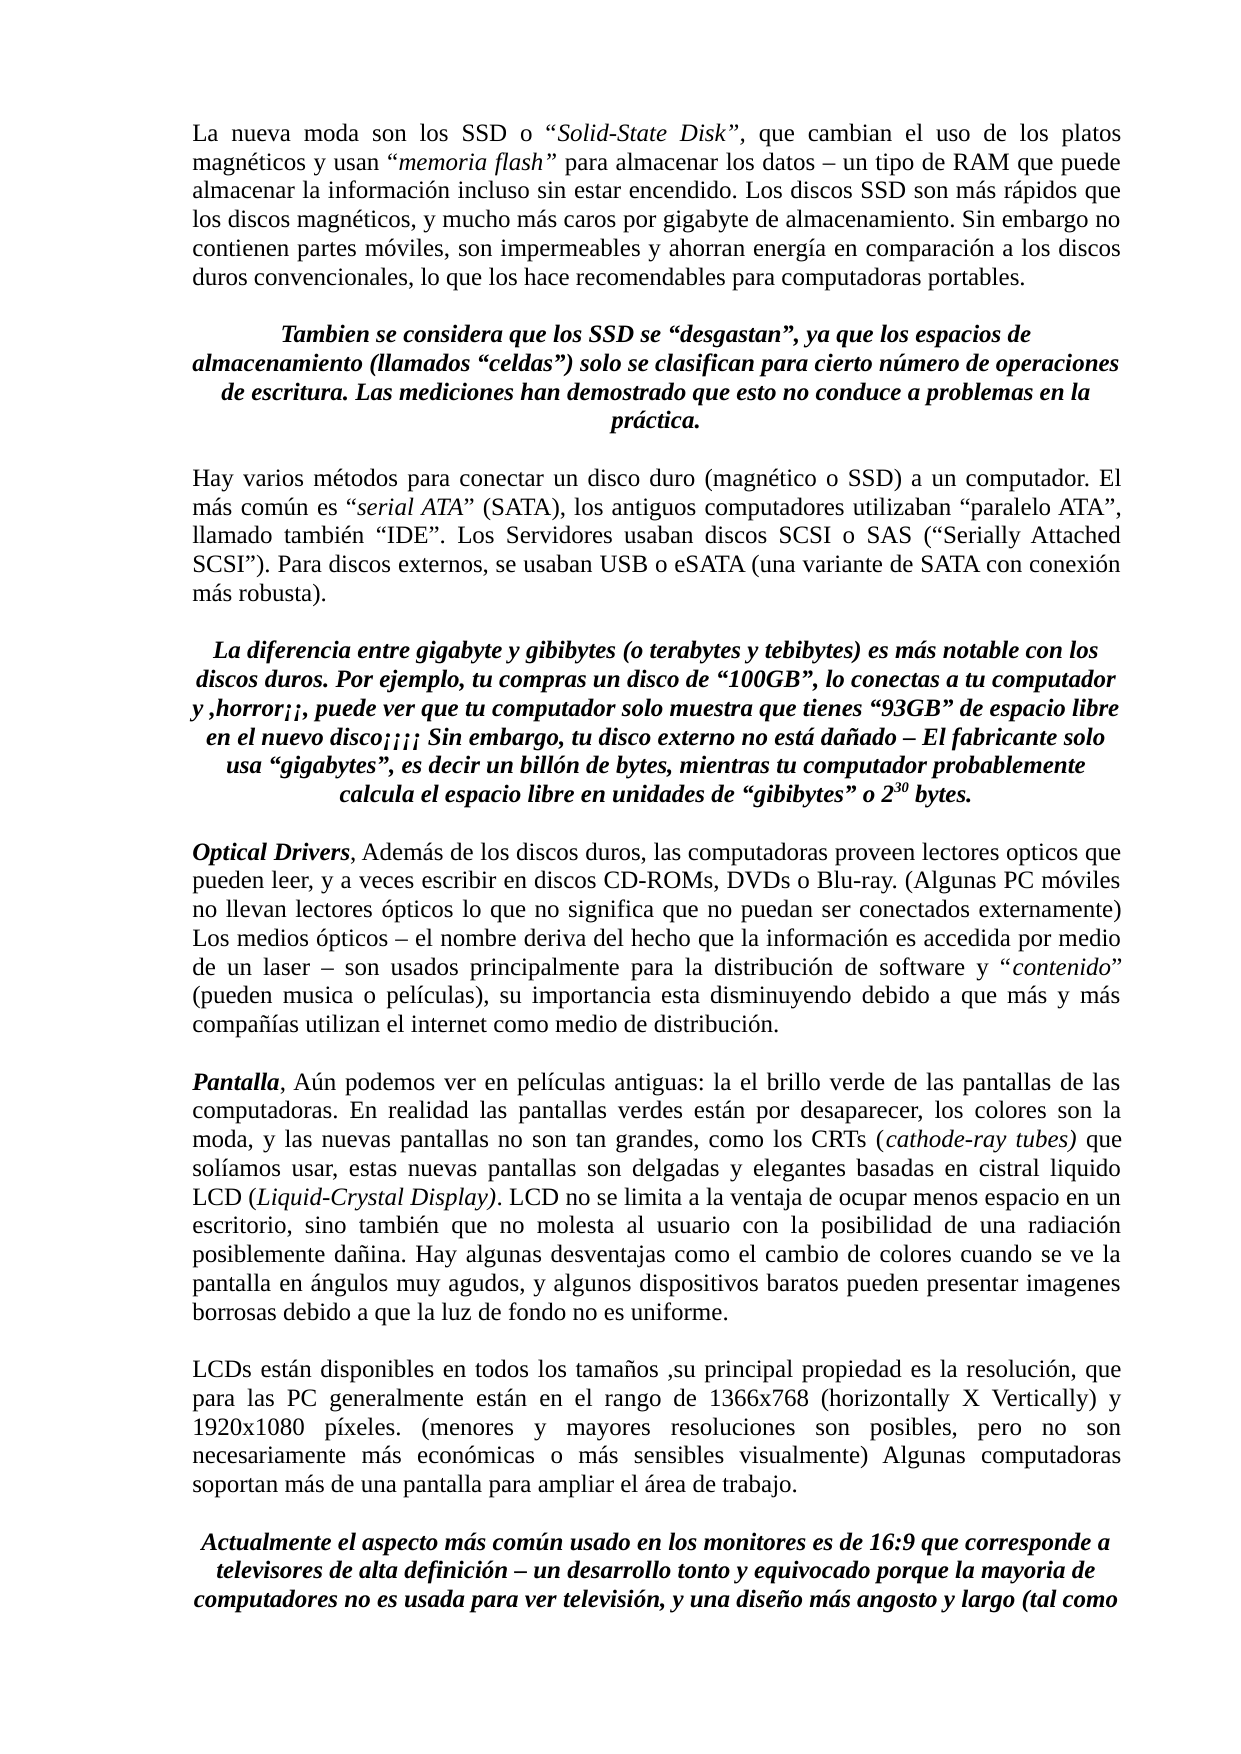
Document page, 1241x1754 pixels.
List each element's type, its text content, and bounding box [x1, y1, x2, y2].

text LCDs están disponibles en todos los tamaños ,su principal propiedad es la resolución, que para las PC generalmente están en el rango de 1366x768 (horizontally X Vertically) y 1920x1080 píxeles. (menores y mayores resoluciones son posibles, pero no son necesariamente más económicas o más sensibles visualmente) Algunas computadoras soportan más de una pantalla para ampliar el área de trabajo. [192, 1354, 1122, 1498]
text La diferencia entre gigabyte y gibibytes (o terabytes y tebibytes) es más notable con los discos duros. Por ejemplo, tu compras un disco de “100GB”, lo conectas a tu computador y ,horror¡¡, puede ver que tu computador solo muestra que tienes “93GB” de espacio libre en el nuevo disco¡¡¡¡ Sin embargo, tu disco externo no está dañado – El fabricante solo usa “gigabytes”, es decir un billón de bytes, mientras tu computador probablemente calcula el espacio libre en unidades de “gibibytes” o 230 bytes. [192, 636, 1122, 808]
text Optical Drivers, Además de los discos duros, las computadoras proveen lectores opticos que pueden leer, y a veces escribir en discos CD-ROMs, DVDs o Blu-ray. (Algunas PC móviles no llevan lectores ópticos lo que no significa que no puedan ser conectados externamente) Los medios ópticos – el nombre deriva del hecho que la información es accedida por medio de un laser – son usados principalmente para la distribución de software y “contenido” (pueden musica o películas), su importancia esta disminuyendo debido a que más y más compañías utilizan el internet como medio de distribución. [192, 837, 1122, 1038]
text Pantalla, Aún podemos ver en películas antiguas: la el brillo verde de las pantallas de las computadoras. En realidad las pantallas verdes están por desaparecer, los colores son la moda, y las nuevas pantallas no son tan grandes, como los CRTs (cathode-ray tubes) que solíamos usar, estas nuevas pantallas son delgadas y elegantes basadas en cistral liquido LCD (Liquid-Crystal Display). LCD no se limita a la ventaja de ocupar menos espacio en un escritorio, sino también que no molesta al usuario con la posibilidad de una radiación posiblemente dañina. Hay algunas desventajas como el cambio de colores cuando se ve la pantalla en ángulos muy agudos, y algunos dispositivos baratos pueden presentar imagenes borrosas debido a que la luz de fondo no es uniforme. [192, 1067, 1122, 1326]
text Hay varios métodos para conectar un disco duro (magnético o SSD) a un computador. El más común es “serial ATA” (SATA), los antiguos computadores utilizaban “paralelo ATA”, llamado también “IDE”. Los Servidores usaban discos SCSI o SAS (“Serially Attached SCSI”). Para discos externos, se usaban USB o eSATA (una variante de SATA con conexión más robusta). [192, 463, 1122, 607]
text Tambien se considera que los SSD se “desgastan”, ya que los espacios de almacenamiento (llamados “celdas”) solo se clasifican para cierto número de operaciones de escritura. Las mediciones han demostrado que esto no conduce a problemas en la práctica. [192, 319, 1122, 434]
text La nueva moda son los SSD o “Solid-State Disk”, que cambian el uso de los platos magnéticos y usan “memoria flash” para almacenar los datos – un tipo de RAM que puede almacenar la información incluso sin estar encendido. Los discos SSD son más rápidos que los discos magnéticos, y mucho más caros por gigabyte de almacenamiento. Sin embargo no contienen partes móviles, son impermeables y ahorran energía en comparación a los discos duros convencionales, lo que los hace recomendables para computadoras portables. [192, 118, 1122, 291]
text Actualmente el aspecto más común usado en los monitores es de 16:9 que corresponde a televisores de alta definición – un desarrollo tonto y equivocado porque la mayoria de computadores no es usada para ver televisión, y una diseño más angosto y largo (tal como [192, 1527, 1122, 1613]
